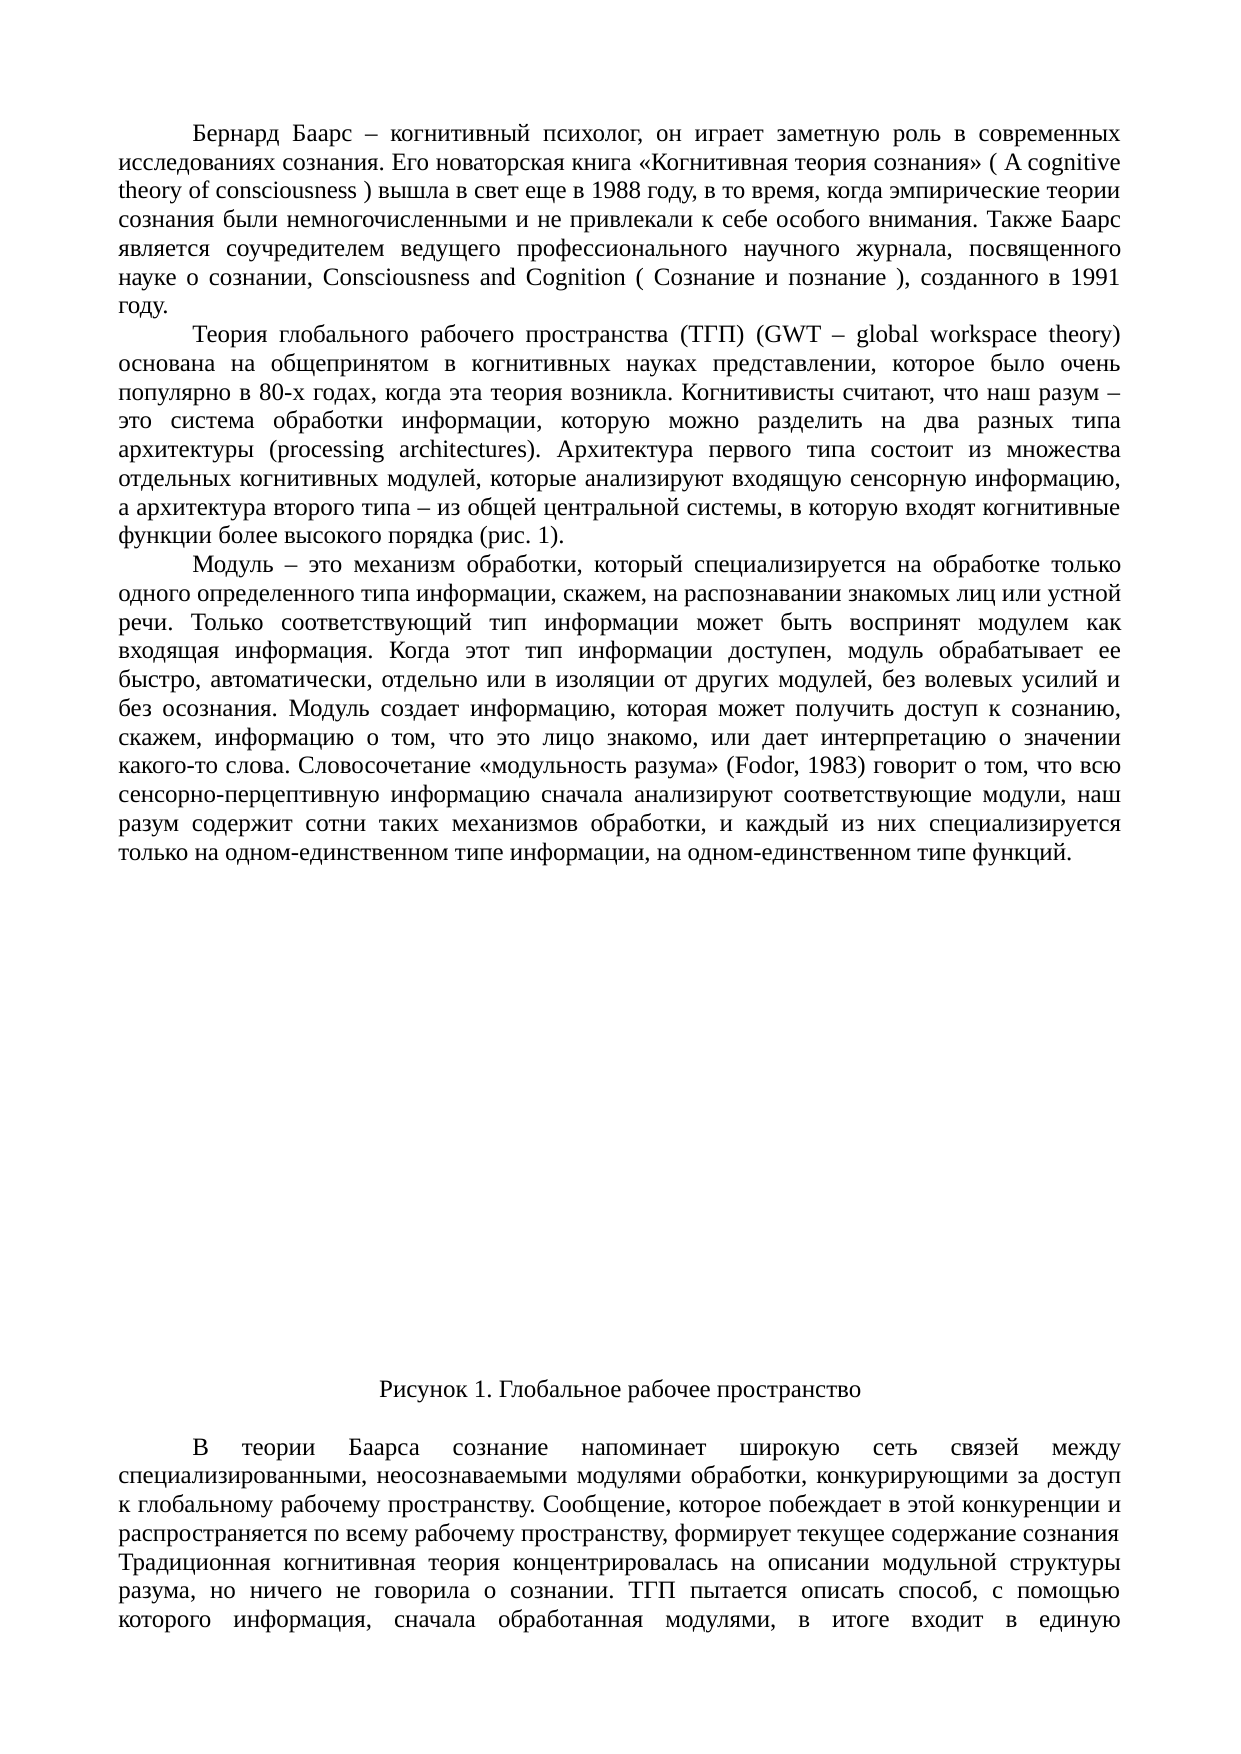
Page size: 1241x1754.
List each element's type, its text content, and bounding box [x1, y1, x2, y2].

text Рисунок 1. Глобальное рабочее пространство [118, 1374, 1122, 1403]
text Традиционная когнитивная теория концентрировалась на описании модульной структуры разума, но ничего не говорила о сознании. ТГП пытается описать способ, с помощью которого информация, сначала обработанная модулями, в итоге входит в единую [118, 1547, 1122, 1633]
text Бернард Баарс – когнитивный психолог, он играет заметную роль в современных исследованиях сознания. Его новаторская книга «Когнитивная теория сознания» ( A cognitive theory of consciousness ) вышла в свет еще в 1988 году, в то время, когда эмпирические теории сознания были немногочисленными и не привлекали к себе особого внимания. Также Баарс является соучредителем ведущего профессионального научного журнала, посвященного науке о сознании, Consciousness and Cognition ( Сознание и познание ), созданного в 1991 году. [118, 118, 1122, 319]
text Теория глобального рабочего пространства (ТГП) (GWT – global workspace theory) основана на общепринятом в когнитивных науках представлении, которое было очень популярно в 80-х годах, когда эта теория возникла. Когнитивисты считают, что наш разум – это система обработки информации, которую можно разделить на два разных типа архитектуры (processing architectures). Архитектура первого типа состоит из множества отдельных когнитивных модулей, которые анализируют входящую сенсорную информацию, а архитектура второго типа – из общей центральной системы, в которую входят когнитивные функции более высокого порядка (рис. 1). [118, 319, 1122, 549]
text Модуль – это механизм обработки, который специализируется на обработке только одного определенного типа информации, скажем, на распознавании знакомых лиц или устной речи. Только соответствующий тип информации может быть воспринят модулем как входящая информация. Когда этот тип информации доступен, модуль обрабатывает ее быстро, автоматически, отдельно или в изоляции от других модулей, без волевых усилий и без осознания. Модуль создает информацию, которая может получить доступ к сознанию, скажем, информацию о том, что это лицо знакомо, или дает интерпретацию о значении какого-то слова. Словосочетание «модульность разума» (Fodor, 1983) говорит о том, что всю сенсорно-перцептивную информацию сначала анализируют соответствующие модули, наш разум содержит сотни таких механизмов обработки, и каждый из них специализируется только на одном-единственном типе информации, на одном-единственном типе функций. [118, 549, 1122, 866]
text В теории Баарса сознание напоминает широкую сеть связей между специализированными, неосознаваемыми модулями обработки, конкурирующими за доступ к глобальному рабочему пространству. Сообщение, которое побеждает в этой конкуренции и распространяется по всему рабочему пространству, формирует текущее содержание сознания [118, 1432, 1122, 1547]
